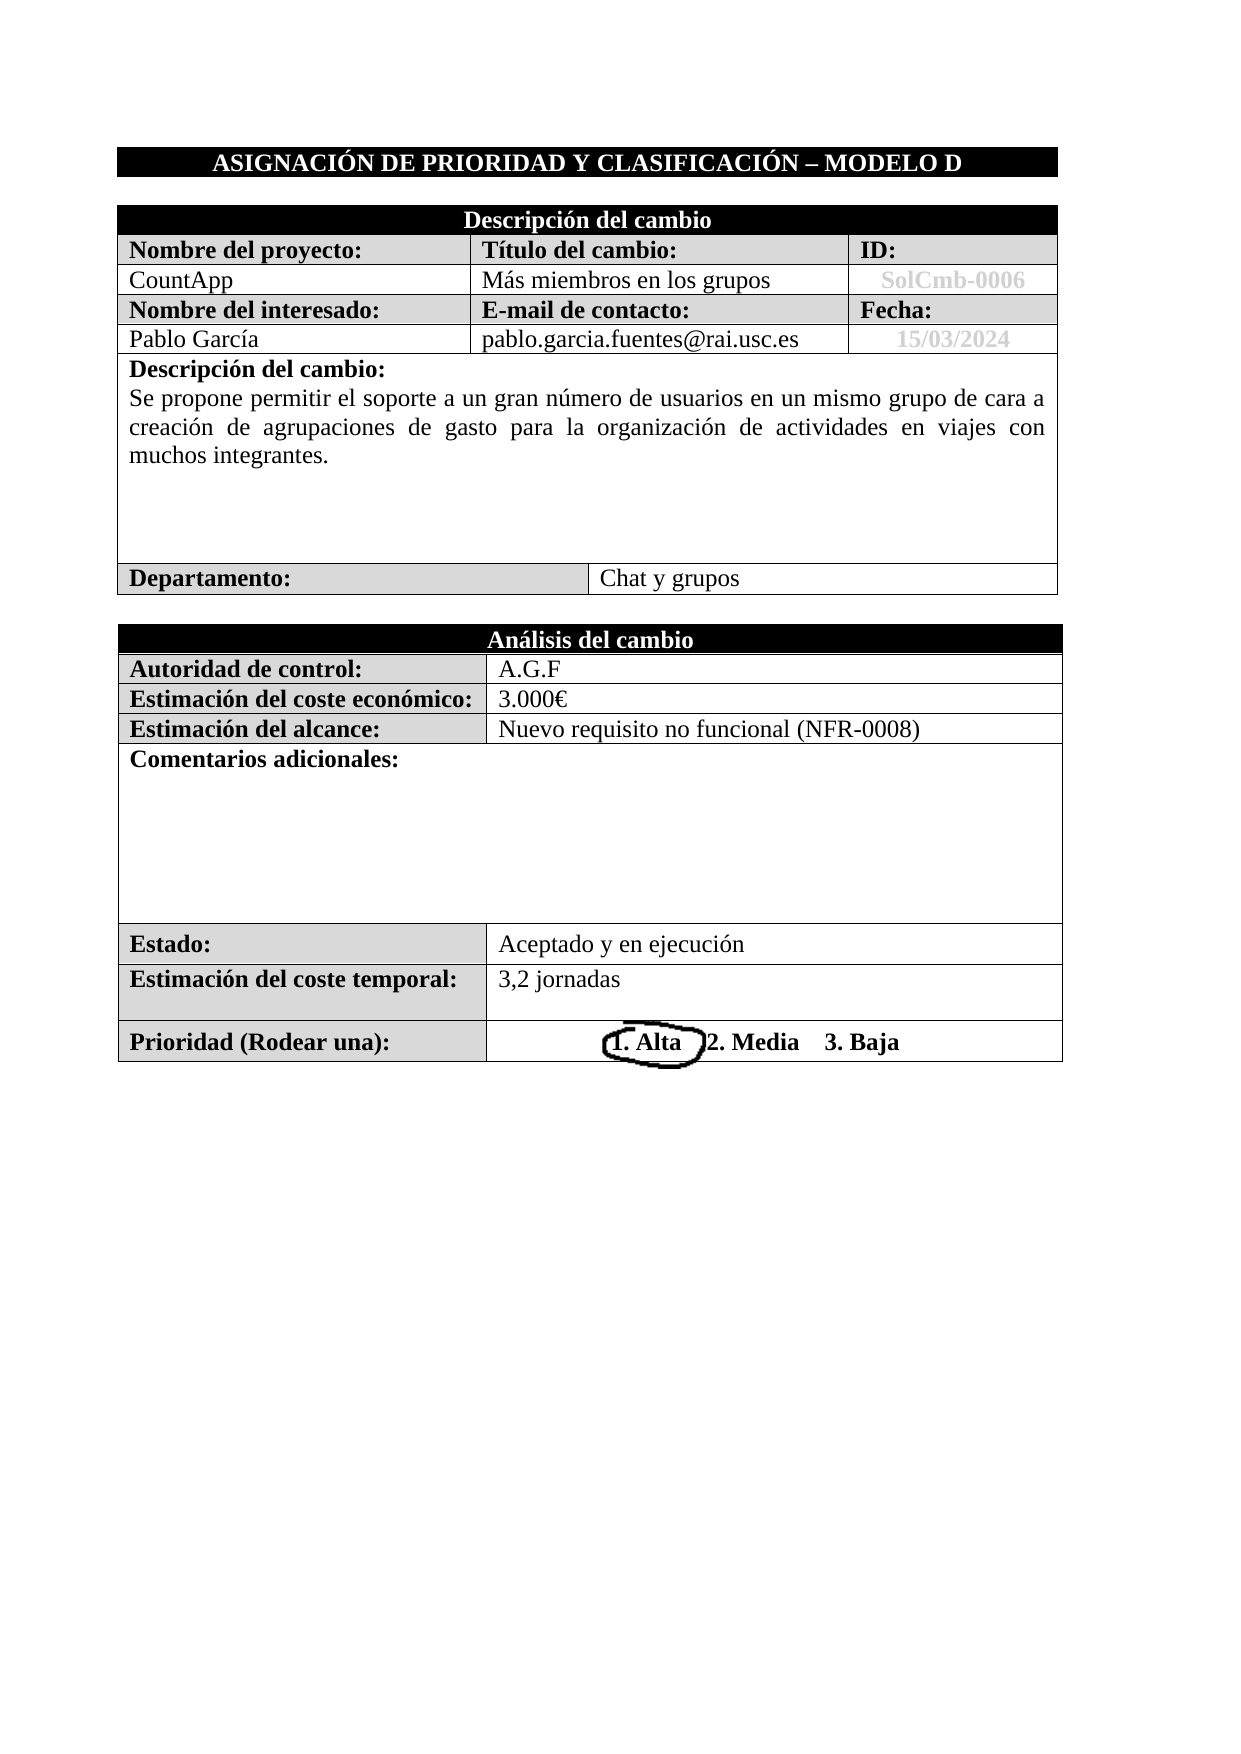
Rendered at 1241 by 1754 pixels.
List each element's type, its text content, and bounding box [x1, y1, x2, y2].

table_cell Pablo García [118, 325, 470, 353]
table_cell 1. Alta 2. Media 3. Baja [487, 1021, 701, 1061]
table_cell Estado: [119, 924, 486, 963]
table_cell A.G.F [487, 655, 1062, 683]
table_cell 3.000€ [487, 684, 1062, 713]
table_cell Prioridad (Rodear una): [119, 1021, 486, 1061]
table_cell Más miembros en los grupos [471, 265, 848, 294]
table_cell E-mail de contacto: [471, 295, 848, 323]
table_cell 3,2 jornadas [487, 965, 1062, 1020]
table_cell Nuevo requisito no funcional (NFR-0008) [487, 714, 1062, 743]
table_cell Nombre del proyecto: [118, 235, 470, 264]
table_cell Autoridad de control: [119, 655, 486, 683]
table_cell Descripción del cambio: Se propone permitir el soporte a un gran número de usuarios en un mismo grupo de cara a creación de agrupaciones de gasto para la organización de actividades en viajes con muchos integrantes. [118, 354, 1057, 562]
table_cell 15/03/2024 [849, 325, 1057, 353]
table_header ASIGNACIÓN DE PRIORIDAD Y CLASIFICACIÓN – MODELO D [118, 148, 1057, 177]
table_cell ID: [849, 235, 1057, 264]
table_cell Título del cambio: [471, 235, 848, 264]
table_cell Estimación del coste económico: [119, 684, 486, 713]
table_cell Departamento: [118, 564, 588, 594]
table_header Análisis del cambio [119, 625, 1062, 653]
table_cell Estimación del alcance: [119, 714, 486, 743]
table_cell [118, 177, 1057, 205]
table_cell Comentarios adicionales: [119, 744, 1062, 922]
table_cell Estimación del coste temporal: [119, 965, 486, 1020]
table_cell Aceptado y en ejecución [487, 924, 1062, 963]
table_cell pablo.garcia.fuentes@rai.usc.es [471, 325, 848, 353]
table_cell SolCmb-0006 [849, 265, 1057, 294]
table_cell 1. Alta 2. Media 3. Baja [662, 1021, 1062, 1061]
table_cell CountApp [118, 265, 470, 294]
table_cell Descripción del cambio [118, 205, 1057, 234]
table_cell Chat y grupos [589, 564, 1057, 594]
table_cell Nombre del interesado: [118, 295, 470, 323]
table_cell Fecha: [849, 295, 1057, 323]
